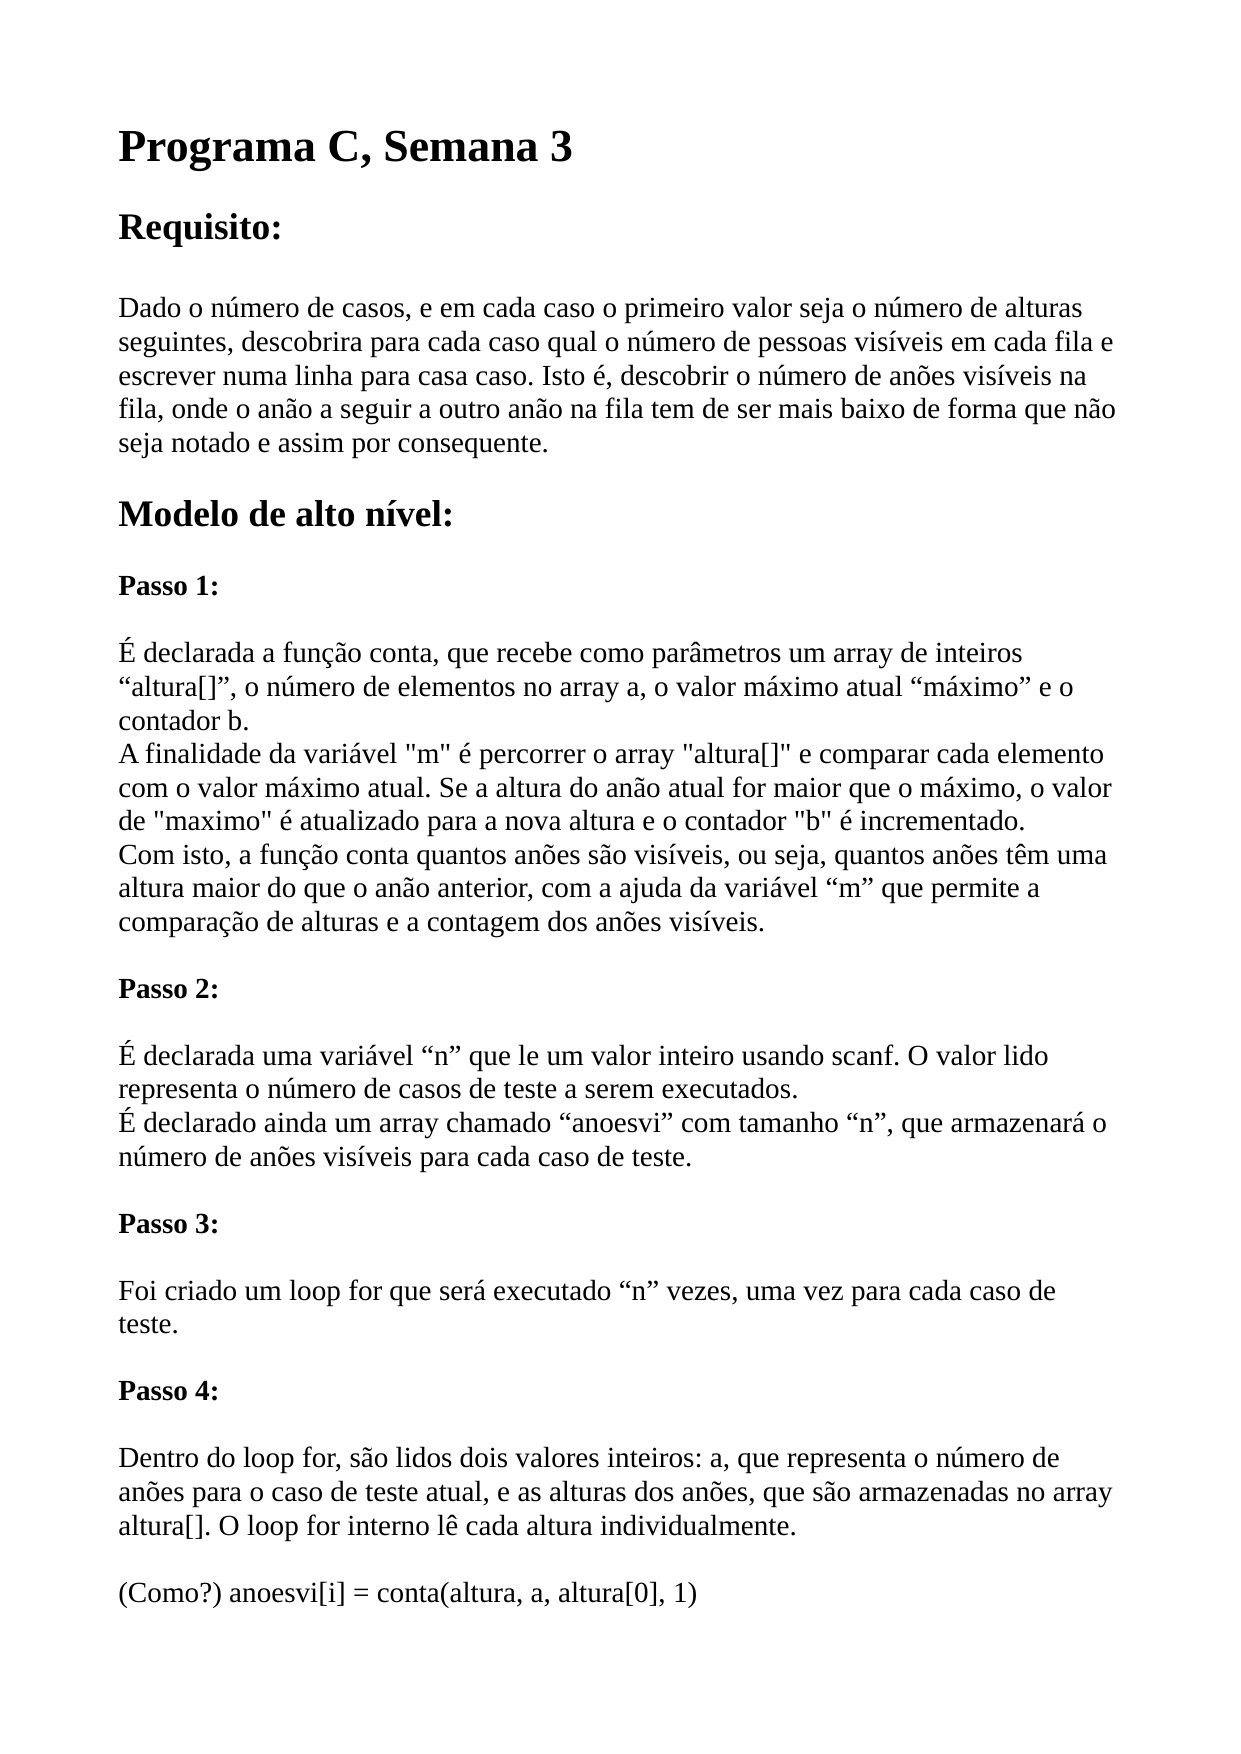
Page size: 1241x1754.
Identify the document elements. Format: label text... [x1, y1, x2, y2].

text Dentro do loop for, são lidos dois valores inteiros: a, que representa o número de anões para o caso de teste atual, e as alturas dos anões, que são armazenadas no array altura[]. O loop for interno lê cada altura individualmente. [118, 1441, 1122, 1541]
text Passo 1: [118, 568, 1122, 602]
text É declarada uma variável “n” que le um valor inteiro usando scanf. O valor lido representa o número de casos de teste a serem executados. [118, 1038, 1122, 1105]
text Passo 4: [118, 1373, 1122, 1407]
text Programa C, Semana 3 [118, 118, 1122, 171]
text A finalidade da variável "m" é percorrer o array "altura[]" e comparar cada elemento com o valor máximo atual. Se a altura do anão atual for maior que o máximo, o valor de "maximo" é atualizado para a nova altura e o contador "b" é incrementado. [118, 736, 1122, 837]
text Com isto, a função conta quantos anões são visíveis, ou seja, quantos anões têm uma altura maior do que o anão anterior, com a ajuda da variável “m” que permite a comparação de alturas e a contagem dos anões visíveis. [118, 837, 1122, 937]
text Passo 2: [118, 971, 1122, 1004]
text Modelo de alto nível: [118, 492, 1122, 535]
text Requisito: [118, 204, 1122, 247]
text Dado o número de casos, e em cada caso o primeiro valor seja o número de alturas seguintes, descobrira para cada caso qual o número de pessoas visíveis em cada fila e escrever numa linha para casa caso. Isto é, descobrir o número de anões visíveis na fila, onde o anão a seguir a outro anão na fila tem de ser mais baixo de forma que não seja notado e assim por consequente. [118, 291, 1122, 458]
text (Como?) anoesvi[i] = conta(altura, a, altura[0], 1) [118, 1575, 1122, 1608]
text Passo 3: [118, 1206, 1122, 1239]
text É declarado ainda um array chamado “anoesvi” com tamanho “n”, que armazenará o número de anões visíveis para cada caso de teste. [118, 1105, 1122, 1172]
text Foi criado um loop for que será executado “n” vezes, uma vez para cada caso de teste. [118, 1273, 1122, 1340]
text É declarada a função conta, que recebe como parâmetros um array de inteiros “altura[]”, o número de elementos no array a, o valor máximo atual “máximo” e o contador b. [118, 636, 1122, 736]
